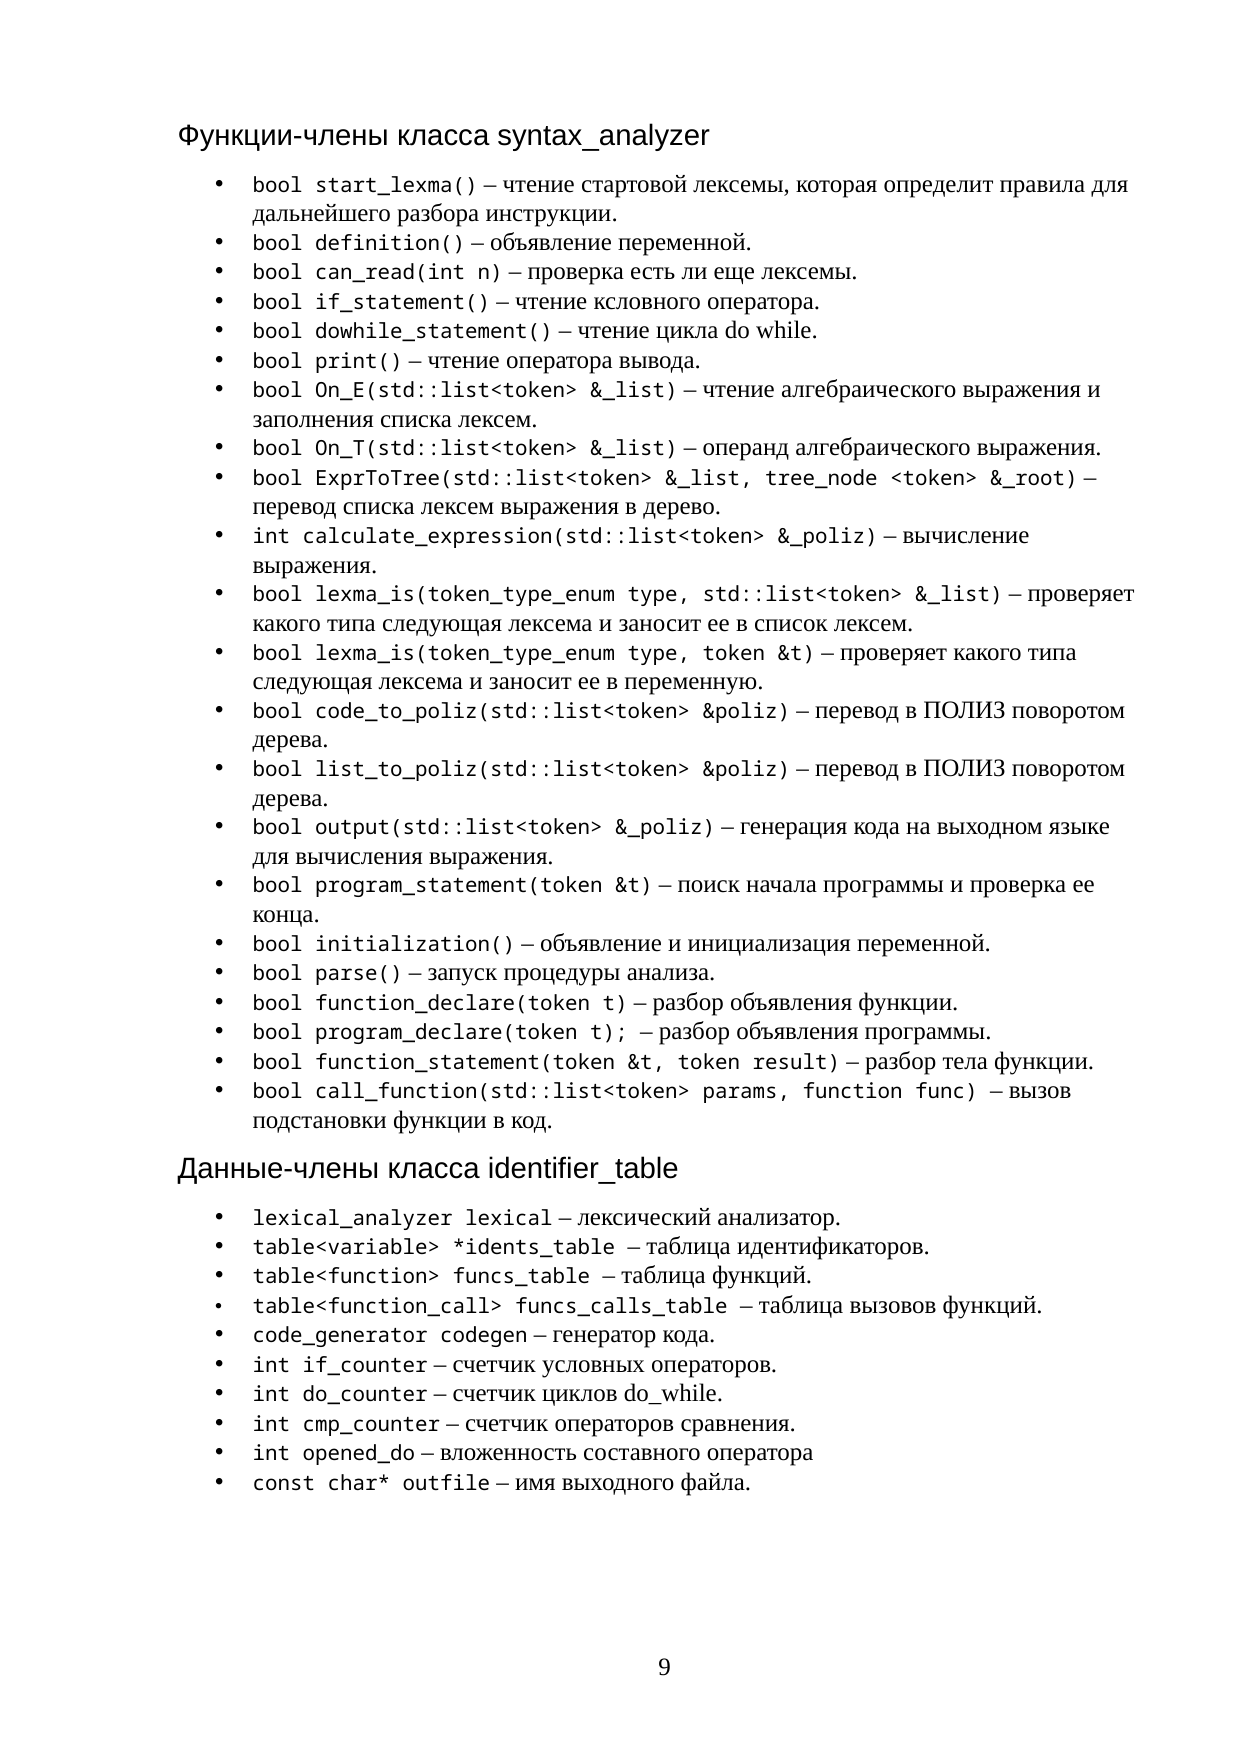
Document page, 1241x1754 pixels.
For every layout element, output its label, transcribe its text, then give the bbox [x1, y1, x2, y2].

subtitle Данные-члены класса identifier_table [177, 1151, 1152, 1185]
list table<function> funcs_table – таблица функций. [215, 1261, 1152, 1290]
list bool parse() – запуск процедуры анализа. [215, 957, 1152, 987]
list bool call_function(std::list<token> params, function func) – вызов подстановки функции в код. [215, 1075, 1152, 1133]
list bool start_lexma() – чтение стартовой лексемы, которая определит правила для дальнейшего разбора инструкции. [215, 169, 1152, 227]
list bool code_to_poliz(std::list<token> &poliz) – перевод в ПОЛИЗ поворотом дерева. [215, 695, 1152, 753]
subtitle Функции-члены класса syntax_analyzer [177, 118, 1152, 152]
list code_generator codegen – генератор кода. [215, 1319, 1152, 1349]
list int opened_do – вложенность составного оператора [215, 1437, 1152, 1467]
list bool list_to_poliz(std::list<token> &poliz) – перевод в ПОЛИЗ поворотом дерева. [215, 753, 1152, 811]
list int cmp_counter – счетчик операторов сравнения. [215, 1408, 1152, 1437]
list const char* outfile – имя выходного файла. [215, 1467, 1152, 1496]
list bool if_statement() – чтение ксловного оператора. [215, 286, 1152, 315]
list bool dowhile_statement() – чтение цикла do while. [215, 315, 1152, 345]
list bool function_statement(token &t, token result) – разбор тела функции. [215, 1046, 1152, 1075]
list lexical_analyzer lexical – лексический анализатор. [215, 1202, 1152, 1231]
list bool program_declare(token t); – разбор объявления программы. [215, 1016, 1152, 1046]
list bool lexma_is(token_type_enum type, std::list<token> &_list) – проверяет какого типа следующая лексема и заносит ее в список лексем. [215, 578, 1152, 637]
list int do_counter – счетчик циклов do_while. [215, 1378, 1152, 1408]
list bool function_declare(token t) – разбор объявления функции. [215, 987, 1152, 1016]
list int if_counter – счетчик условных операторов. [215, 1349, 1152, 1378]
list int calculate_expression(std::list<token> &_poliz) – вычисление выражения. [215, 520, 1152, 578]
list bool output(std::list<token> &_poliz) – генерация кода на выходном языке для вычисления выражения. [215, 811, 1152, 869]
list table<function_call> funcs_calls_table – таблица вызовов функций. [215, 1290, 1152, 1319]
list bool On_E(std::list<token> &_list) – чтение алгебраического выражения и заполнения списка лексем. [215, 374, 1152, 432]
list bool lexma_is(token_type_enum type, token &t) – проверяет какого типа следующая лексема и заносит ее в переменную. [215, 637, 1152, 695]
list table<variable> *idents_table – таблица идентификаторов. [215, 1231, 1152, 1261]
list bool initialization() – объявление и инициализация переменной. [215, 928, 1152, 957]
list bool can_read(int n) – проверка есть ли еще лексемы. [215, 256, 1152, 286]
list bool ExprToTree(std::list<token> &_list, tree_node <token> &_root) – перевод списка лексем выражения в дерево. [215, 462, 1152, 520]
list bool On_T(std::list<token> &_list) – операнд алгебраического выражения. [215, 432, 1152, 462]
list bool program_statement(token &t) – поиск начала программы и проверка ее конца. [215, 869, 1152, 928]
list bool definition() – объявление переменной. [215, 227, 1152, 256]
list bool print() – чтение оператора вывода. [215, 345, 1152, 374]
